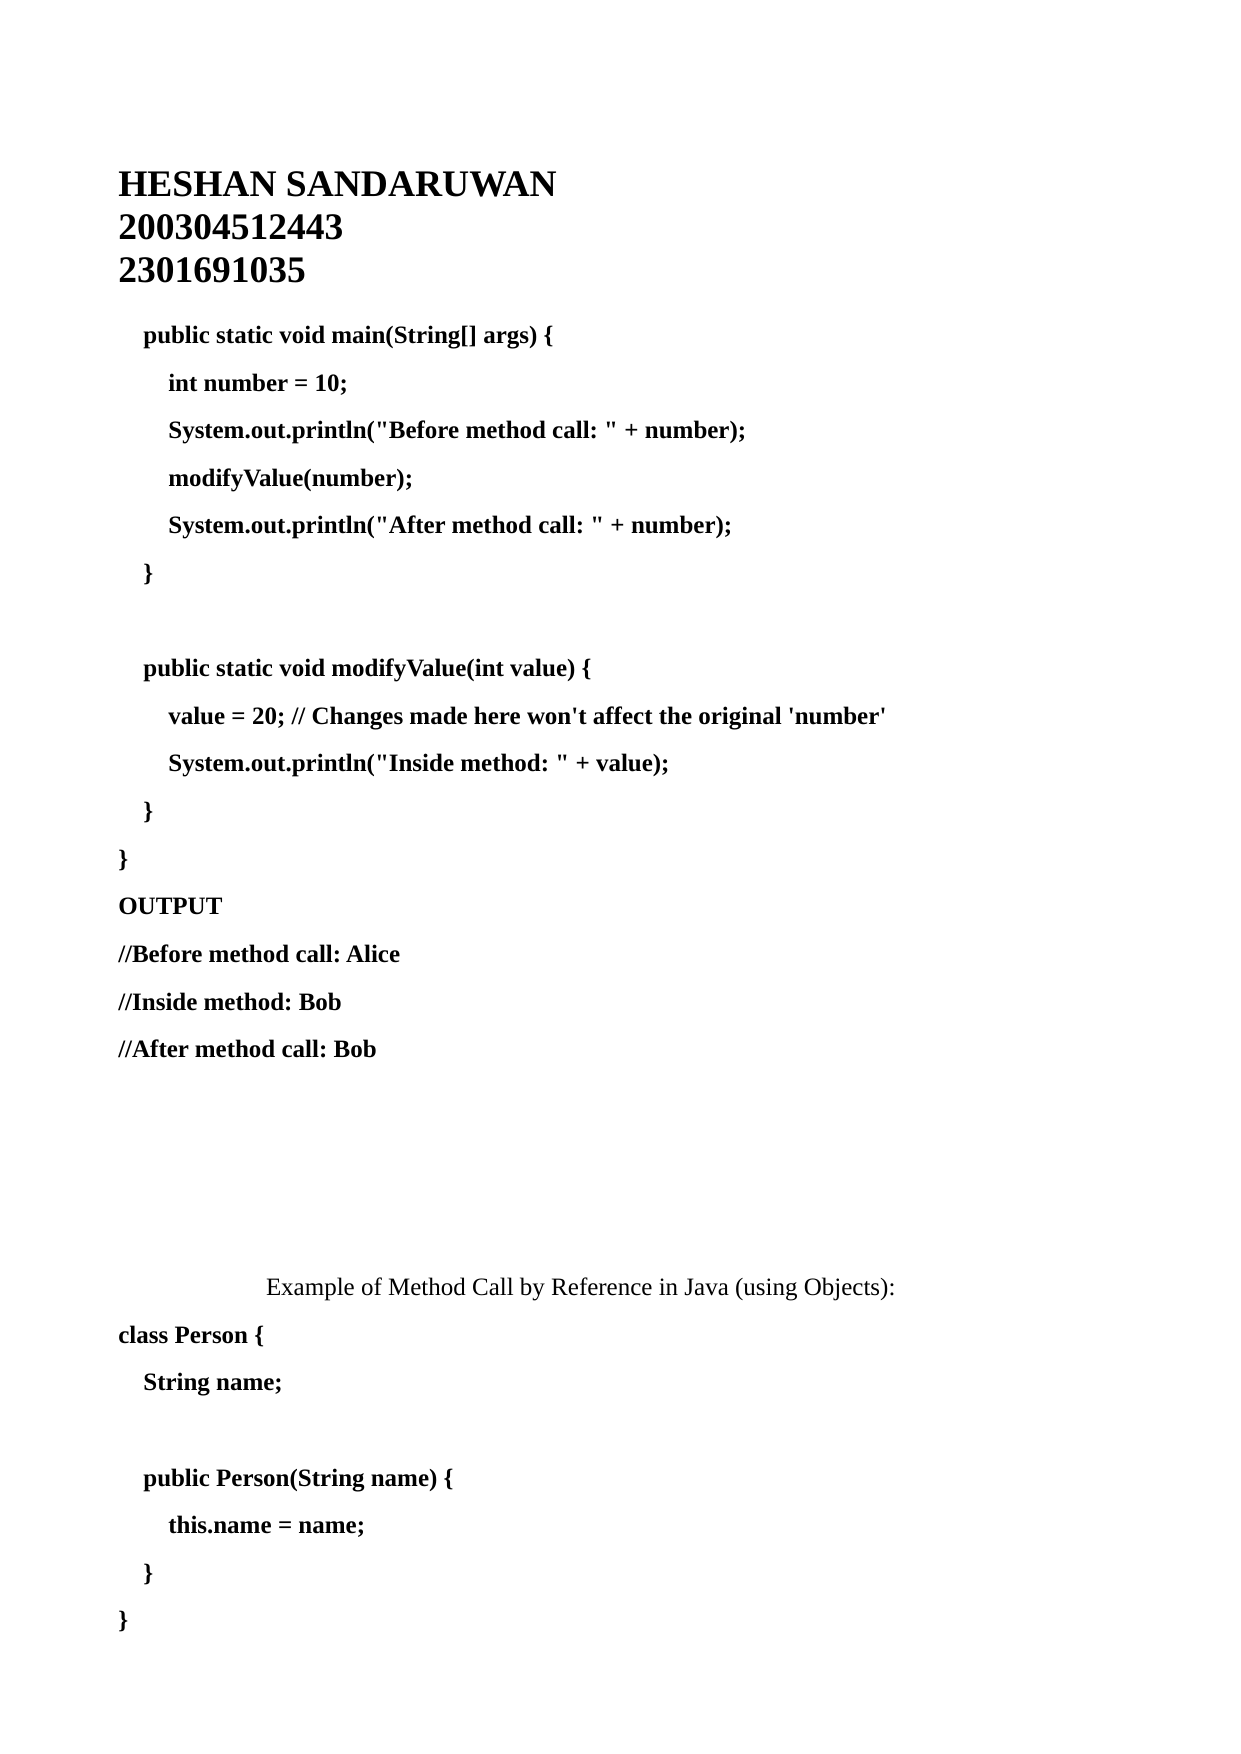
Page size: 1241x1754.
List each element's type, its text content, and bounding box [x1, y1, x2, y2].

text System.out.println("Before method call: " + number); [118, 415, 1122, 444]
text } [118, 1605, 1122, 1634]
text Example of Method Call by Reference in Java (using Objects): [118, 1272, 1122, 1301]
text } [118, 558, 1122, 587]
text class Person { [118, 1320, 1122, 1348]
text OUTPUT [118, 891, 1122, 920]
text value = 20; // Changes made here won't affect the original 'number' [118, 701, 1122, 730]
text //Before method call: Alice [118, 939, 1122, 968]
text String name; [118, 1367, 1122, 1396]
text //Inside method: Bob [118, 987, 1122, 1015]
text this.name = name; [118, 1510, 1122, 1539]
text } [118, 796, 1122, 825]
text System.out.println("Inside method: " + value); [118, 748, 1122, 777]
text } [118, 844, 1122, 872]
text int number = 10; [118, 368, 1122, 396]
text System.out.println("After method call: " + number); [118, 511, 1122, 539]
text public Person(String name) { [118, 1463, 1122, 1491]
text //After method call: Bob [118, 1034, 1122, 1063]
text public static void modifyValue(int value) { [118, 653, 1122, 682]
text } [118, 1558, 1122, 1587]
text public static void main(String[] args) { [118, 320, 1122, 349]
text modifyValue(number); [118, 463, 1122, 492]
